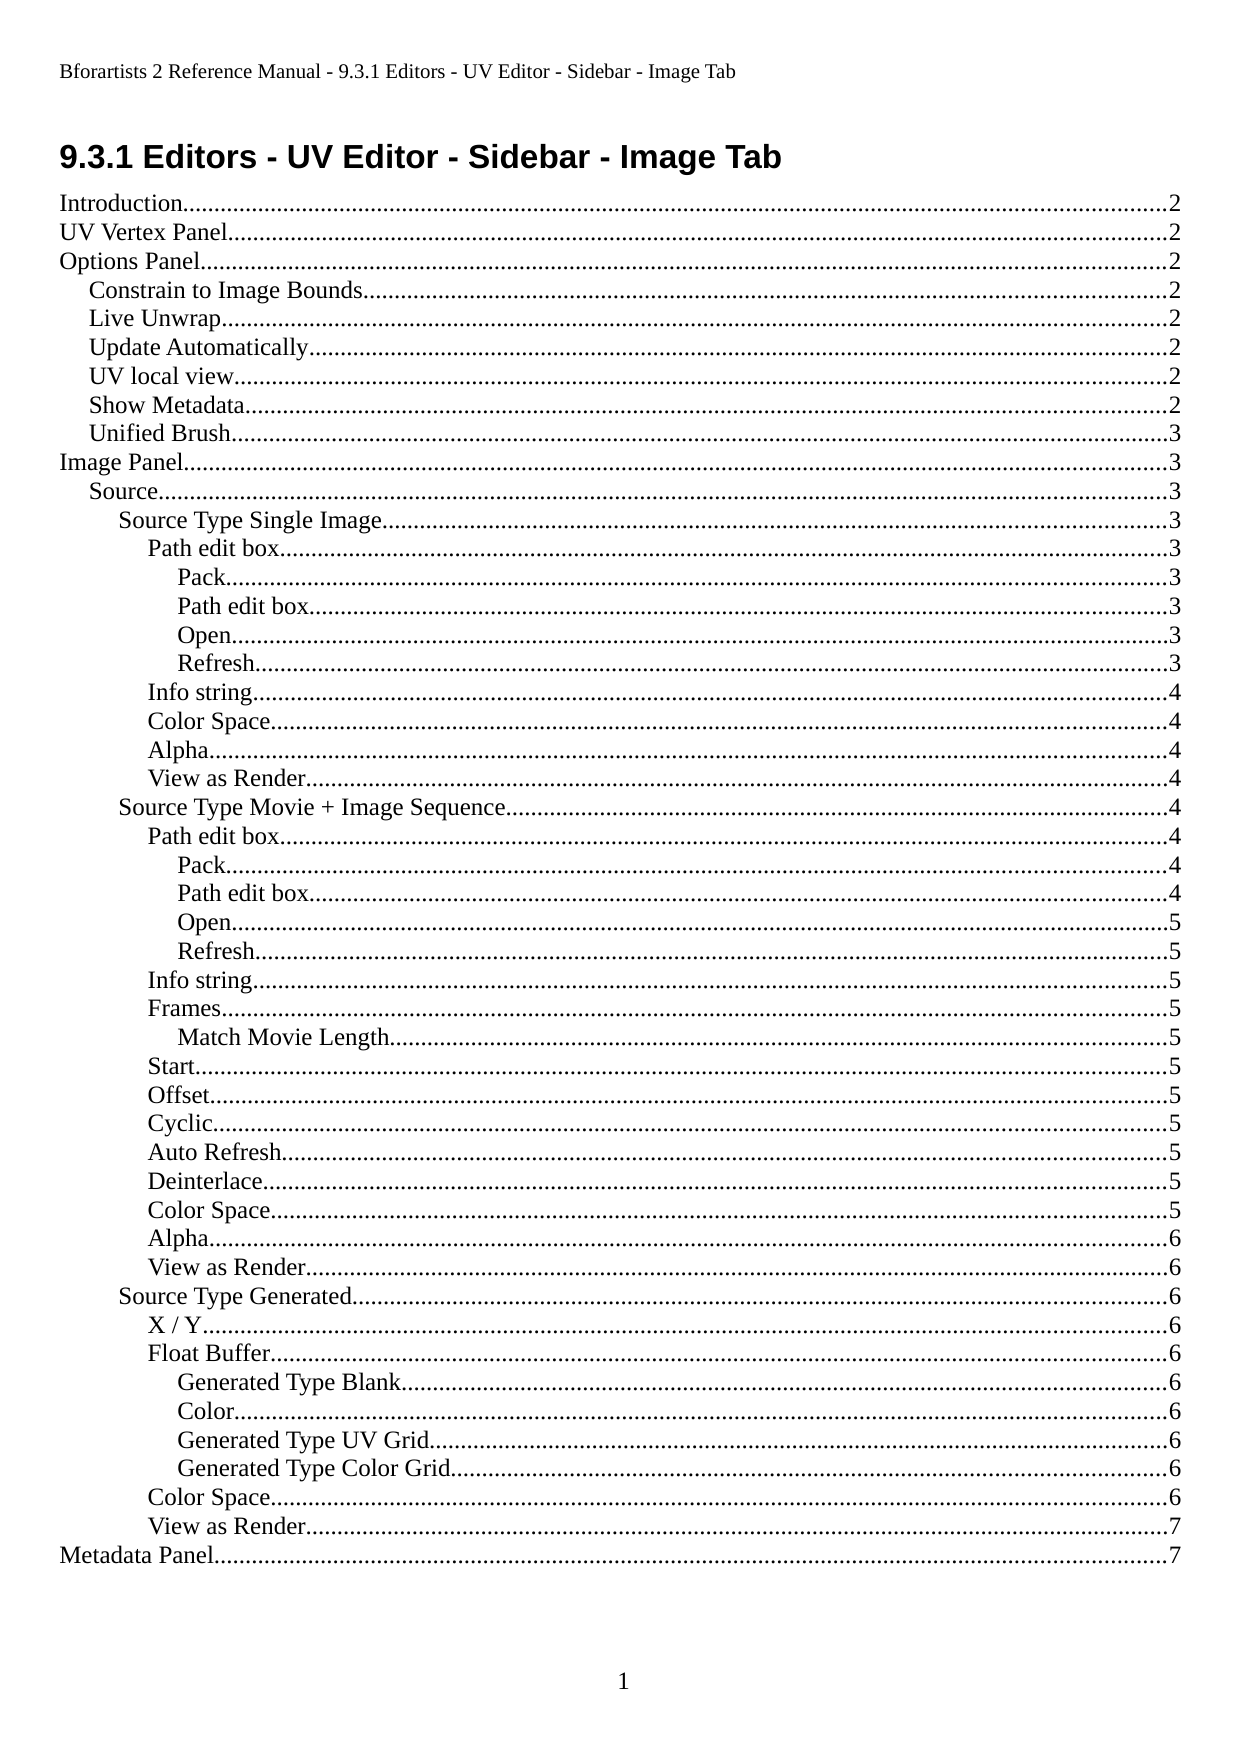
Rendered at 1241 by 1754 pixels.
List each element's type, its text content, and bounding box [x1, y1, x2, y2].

text Open 5 [177, 907, 1181, 936]
text View as Render 7 [147, 1511, 1181, 1540]
subtitle 9.3.1 Editors - UV Editor - Sidebar - Image Tab [59, 138, 1181, 176]
text Alpha 6 [147, 1223, 1181, 1252]
text Path edit box 4 [177, 878, 1181, 907]
text Frames 5 [147, 993, 1181, 1022]
text Pack 4 [177, 850, 1181, 878]
text Pack 3 [177, 562, 1181, 591]
text Introduction 2 [59, 188, 1181, 217]
text Path edit box 4 [147, 821, 1181, 850]
text Auto Refresh 5 [147, 1137, 1181, 1166]
text Path edit box 3 [147, 533, 1181, 562]
text Float Buffer 6 [147, 1338, 1181, 1367]
text Options Panel 2 [59, 246, 1181, 275]
text Color Space 6 [147, 1482, 1181, 1511]
text Generated Type Blank 6 [177, 1367, 1181, 1396]
text Source Type Single Image 3 [118, 505, 1181, 533]
text Live Unwrap 2 [88, 303, 1181, 332]
text Refresh 5 [177, 936, 1181, 965]
text Source Type Movie + Image Sequence 4 [118, 792, 1181, 821]
text Constrain to Image Bounds 2 [88, 275, 1181, 303]
text Generated Type UV Grid 6 [177, 1425, 1181, 1453]
text Offset 5 [147, 1080, 1181, 1108]
text Source Type Generated 6 [118, 1281, 1181, 1310]
text Match Movie Length 5 [177, 1022, 1181, 1051]
text Color Space 5 [147, 1195, 1181, 1223]
text Show Metadata 2 [88, 390, 1181, 418]
text UV Vertex Panel 2 [59, 217, 1181, 246]
text View as Render 6 [147, 1252, 1181, 1281]
text View as Render 4 [147, 763, 1181, 792]
text Color Space 4 [147, 706, 1181, 735]
text Image Panel 3 [59, 447, 1181, 476]
text Metadata Panel 7 [59, 1540, 1181, 1568]
text Generated Type Color Grid 6 [177, 1453, 1181, 1482]
text Cyclic 5 [147, 1108, 1181, 1137]
text Start 5 [147, 1051, 1181, 1080]
text Deinterlace 5 [147, 1166, 1181, 1195]
text Open 3 [177, 620, 1181, 648]
text Refresh 3 [177, 648, 1181, 677]
text Source 3 [88, 476, 1181, 505]
text X / Y 6 [147, 1310, 1181, 1338]
text UV local view 2 [88, 361, 1181, 390]
text Unified Brush 3 [88, 418, 1181, 447]
text Info string 5 [147, 965, 1181, 993]
text Update Automatically 2 [88, 332, 1181, 361]
text Alpha 4 [147, 735, 1181, 763]
text Color 6 [177, 1396, 1181, 1425]
text Path edit box 3 [177, 591, 1181, 620]
text Info string 4 [147, 677, 1181, 706]
